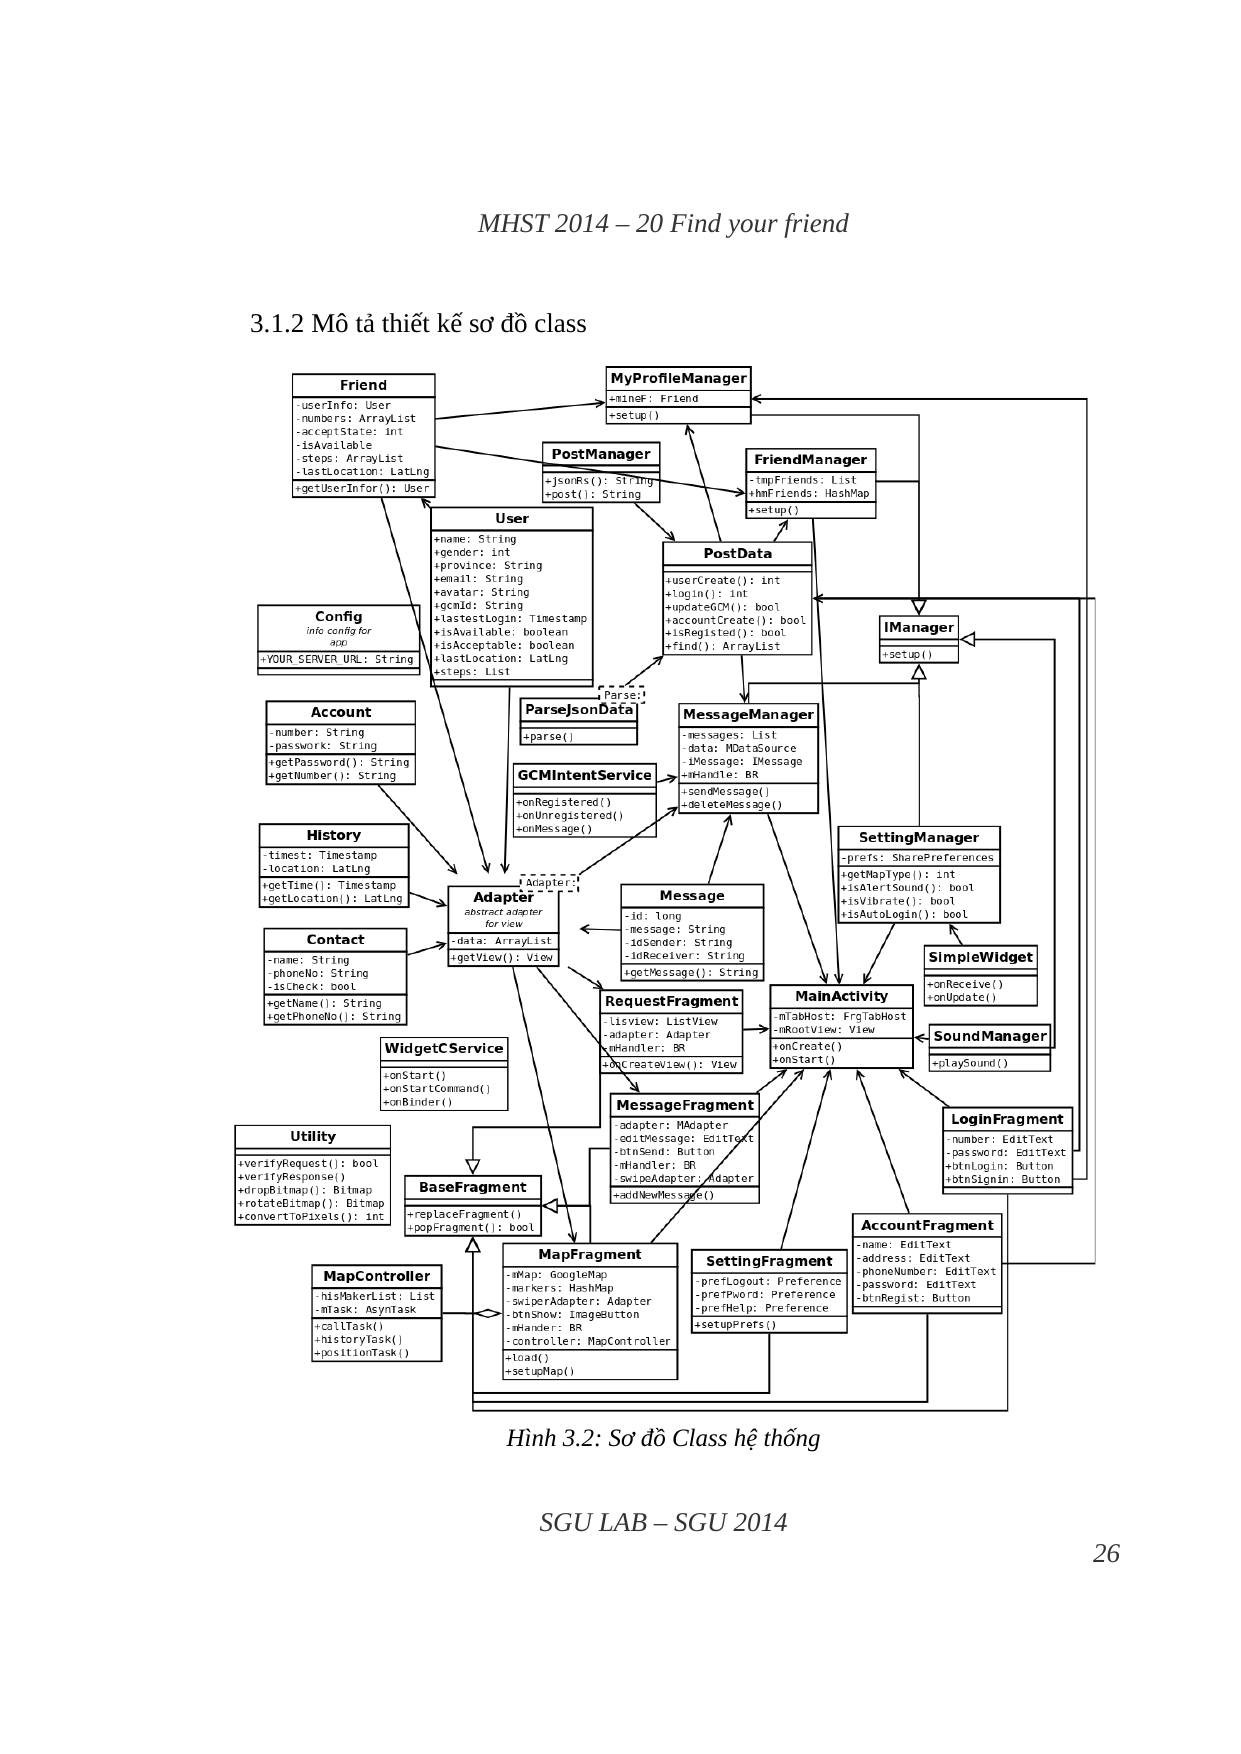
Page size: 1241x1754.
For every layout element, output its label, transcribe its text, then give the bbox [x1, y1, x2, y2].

picture [234, 366, 1096, 1424]
subtitle Mô tả thiết kế sơ đồ class [243, 307, 1122, 339]
text Hình 3.2: Sơ đồ Class hệ thống [234, 1424, 1095, 1452]
